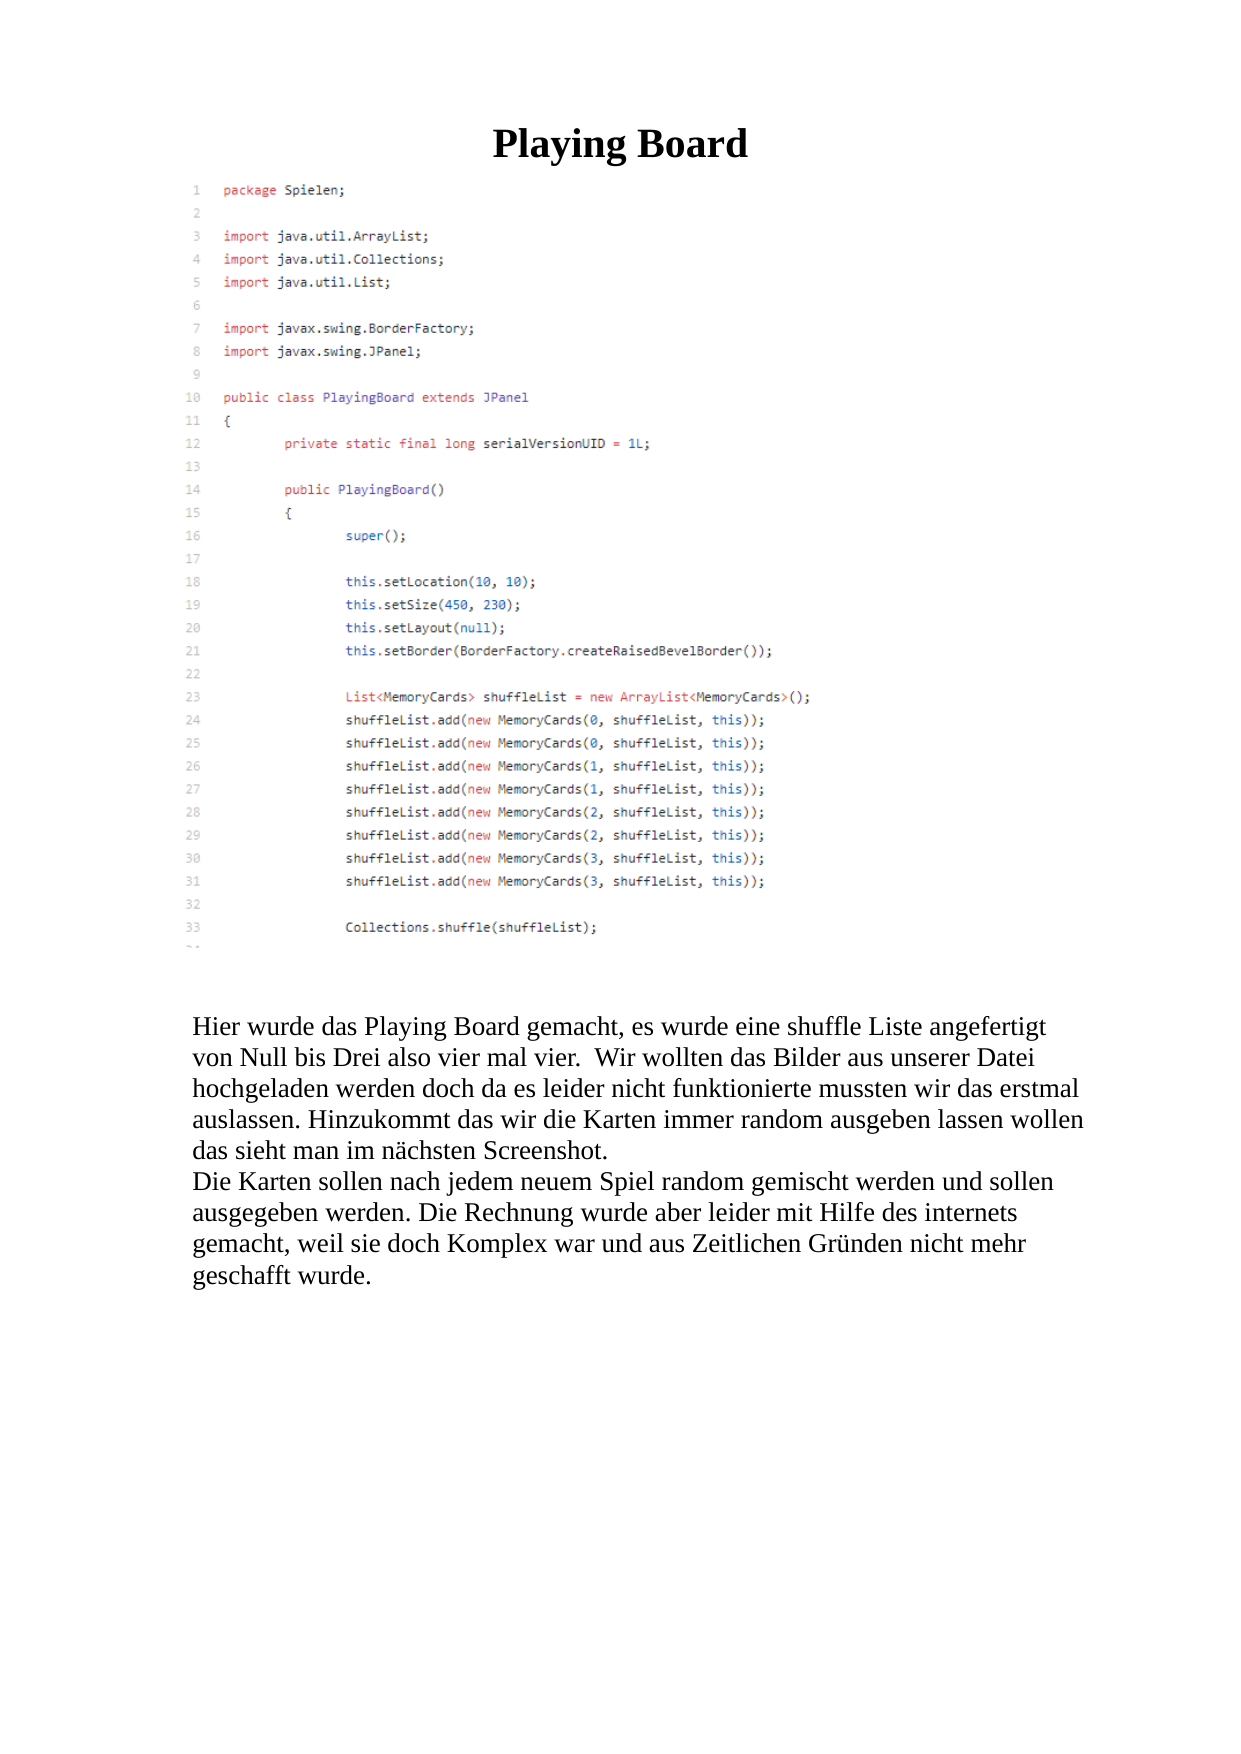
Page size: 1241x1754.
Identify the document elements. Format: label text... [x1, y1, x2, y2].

picture [164, 182, 961, 948]
text Playing Board [118, 118, 1122, 166]
text gemacht, weil sie doch Komplex war und aus Zeitlichen Gründen nicht mehr geschafft wurde. [118, 1228, 1122, 1290]
text Hier wurde das Playing Board gemacht, es wurde eine shuffle Liste angefertigt von Null bis Drei also vier mal vier. Wir wollten das Bilder aus unserer Datei hochgeladen werden doch da es leider nicht funktionierte mussten wir das erstmal [118, 1009, 1122, 1103]
text Die Karten sollen nach jedem neuem Spiel random gemischt werden und sollen ausgegeben werden. Die Rechnung wurde aber leider mit Hilfe des internets [118, 1165, 1122, 1228]
text auslassen. Hinzukommt das wir die Karten immer random ausgeben lassen wollen das sieht man im nächsten Screenshot. [118, 1103, 1122, 1165]
